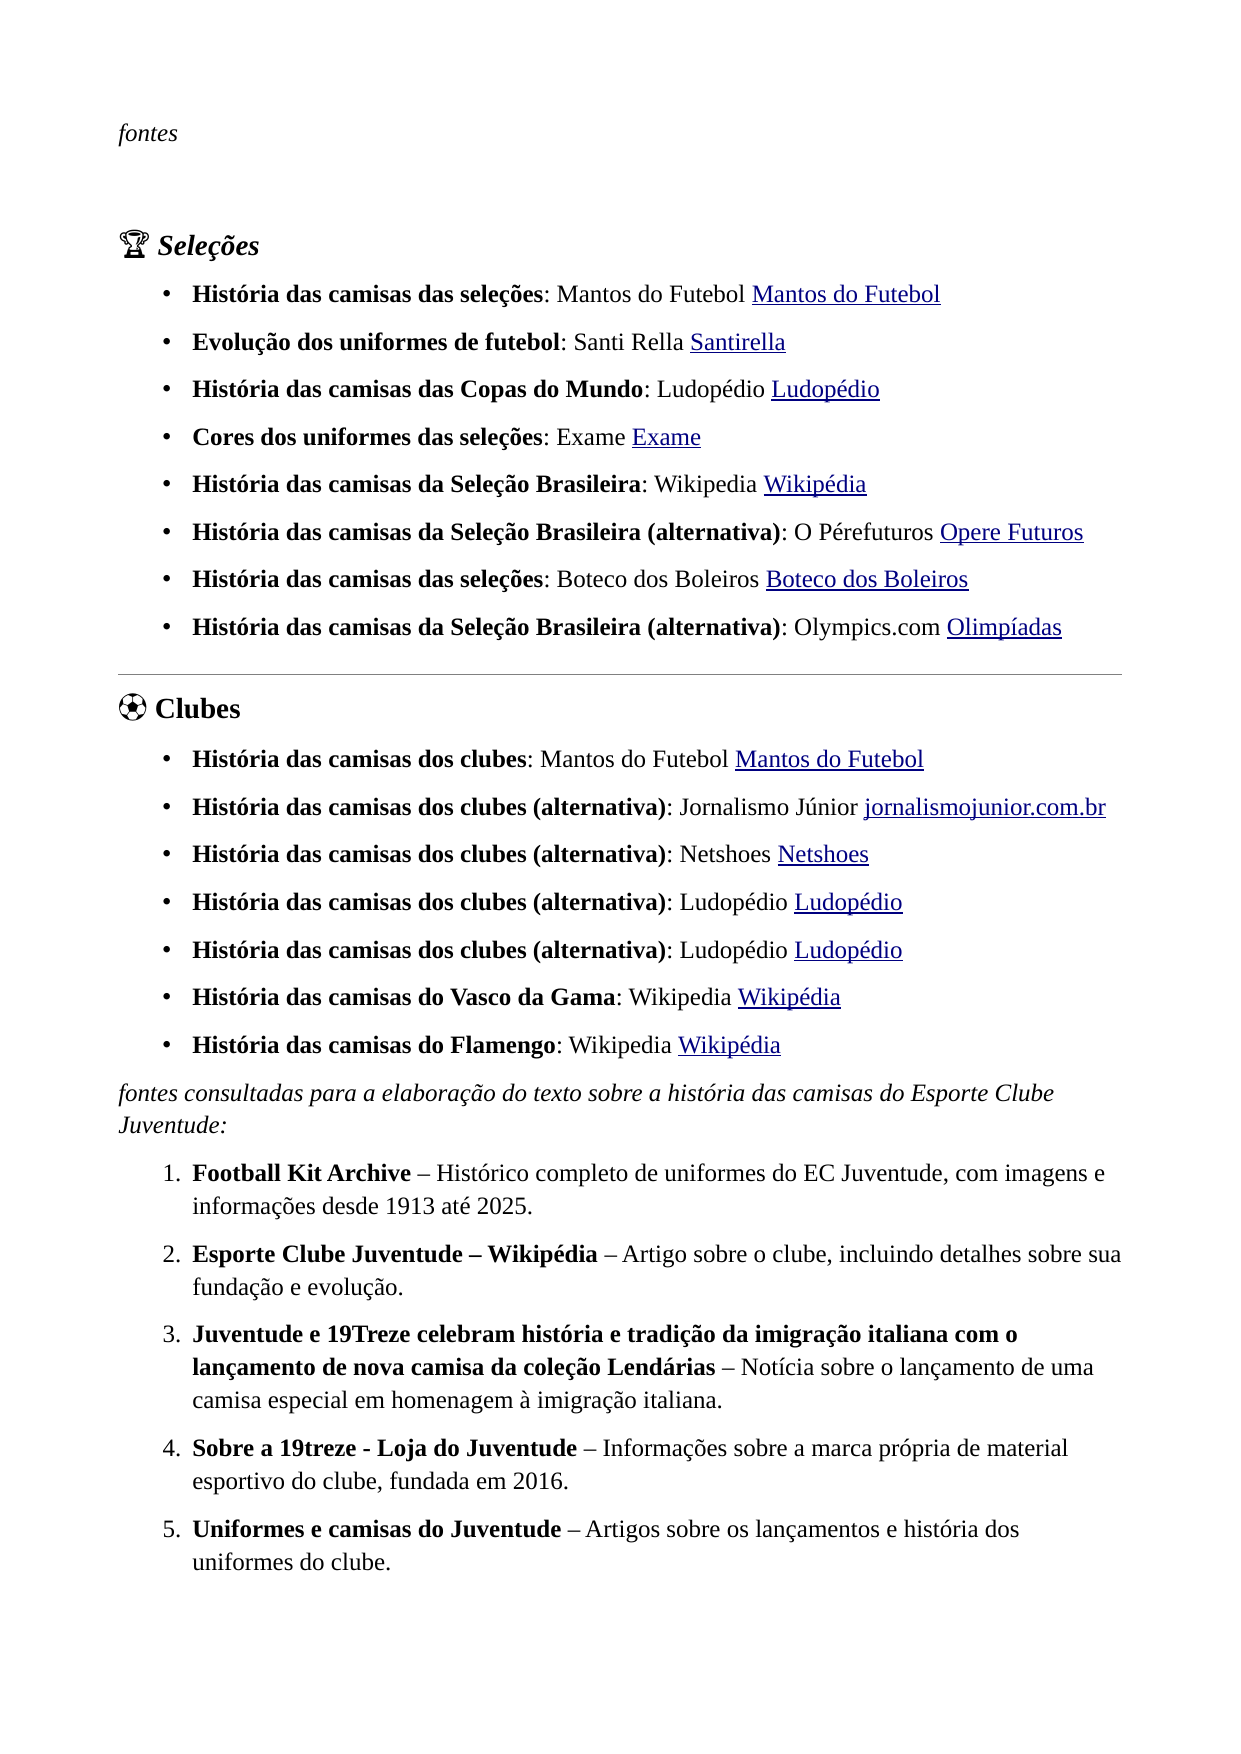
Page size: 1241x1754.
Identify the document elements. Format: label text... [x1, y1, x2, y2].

list História das camisas da Seleção Brasileira (alternativa): Olympics.com Olimpíadas [162, 612, 1122, 641]
list Uniformes e camisas do Juventude – Artigos sobre os lançamentos e história dos uniformes do clube. [162, 1514, 1122, 1576]
text fontes consultadas para a elaboração do texto sobre a história das camisas do Esporte Clube Juventude: [118, 1078, 1122, 1139]
list Football Kit Archive – Histórico completo de uniformes do EC Juventude, com imagens e informações desde 1913 até 2025. [162, 1158, 1122, 1220]
list História das camisas das Copas do Mundo: Ludopédio Ludopédio [162, 374, 1122, 403]
list História das camisas do Vasco da Gama: Wikipedia Wikipédia [162, 982, 1122, 1011]
list Juventude e 19Treze celebram história e tradição da imigração italiana com o lançamento de nova camisa da coleção Lendárias – Notícia sobre o lançamento de uma camisa especial em homenagem à imigração italiana. [162, 1319, 1122, 1414]
list História das camisas dos clubes (alternativa): Netshoes Netshoes [162, 839, 1122, 868]
text fontes [118, 118, 1122, 147]
list Sobre a 19treze - Loja do Juventude – Informações sobre a marca própria de material esportivo do clube, fundada em 2016. [162, 1433, 1122, 1495]
subtitle 🏆 Seleções [118, 228, 1122, 261]
list História das camisas do Flamengo: Wikipedia Wikipédia [162, 1030, 1122, 1059]
list Cores dos uniformes das seleções: Exame Exame [162, 422, 1122, 451]
list História das camisas das seleções: Boteco dos Boleiros Boteco dos Boleiros [162, 564, 1122, 593]
list História das camisas dos clubes (alternativa): Ludopédio Ludopédio [162, 887, 1122, 916]
list Esporte Clube Juventude – Wikipédia – Artigo sobre o clube, incluindo detalhes sobre sua fundação e evolução. [162, 1239, 1122, 1301]
list História das camisas da Seleção Brasileira: Wikipedia Wikipédia [162, 469, 1122, 498]
subtitle ⚽ Clubes [118, 691, 1122, 725]
list Evolução dos uniformes de futebol: Santi Rella Santirella [162, 327, 1122, 355]
list História das camisas da Seleção Brasileira (alternativa): O Pérefuturos Opere Futuros [162, 517, 1122, 546]
list História das camisas das seleções: Mantos do Futebol Mantos do Futebol [162, 279, 1122, 308]
list História das camisas dos clubes (alternativa): Ludopédio Ludopédio [162, 935, 1122, 963]
list História das camisas dos clubes (alternativa): Jornalismo Júnior jornalismojunior.com.br [162, 792, 1122, 821]
list História das camisas dos clubes: Mantos do Futebol Mantos do Futebol [162, 744, 1122, 773]
